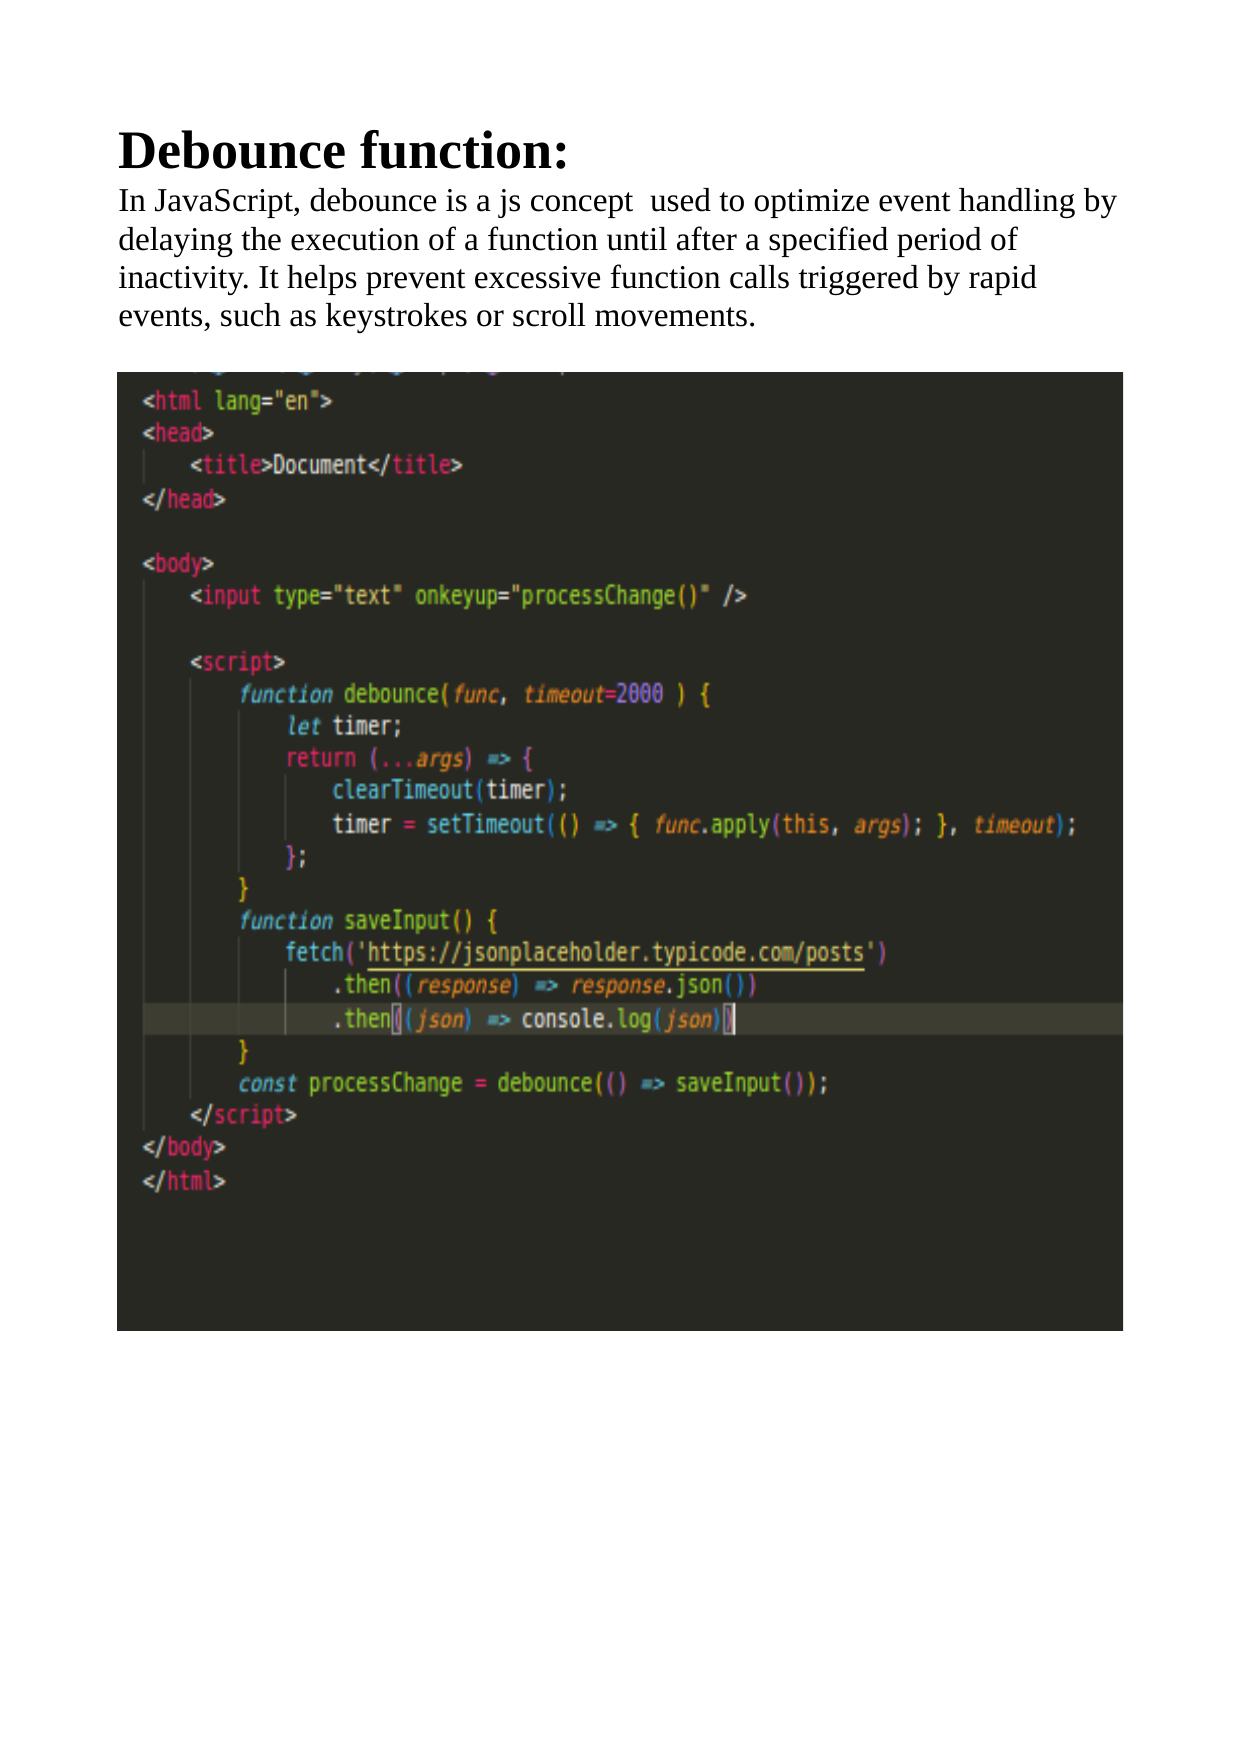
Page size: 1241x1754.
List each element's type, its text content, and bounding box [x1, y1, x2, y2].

picture [117, 372, 1124, 1331]
text In JavaScript, debounce is a js concept used to optimize event handling by delaying the execution of a function until after a specified period of inactivity. It helps prevent excessive function calls triggered by rapid events, such as keystrokes or scroll movements. [118, 180, 1122, 334]
text Debounce function: [118, 118, 1122, 180]
